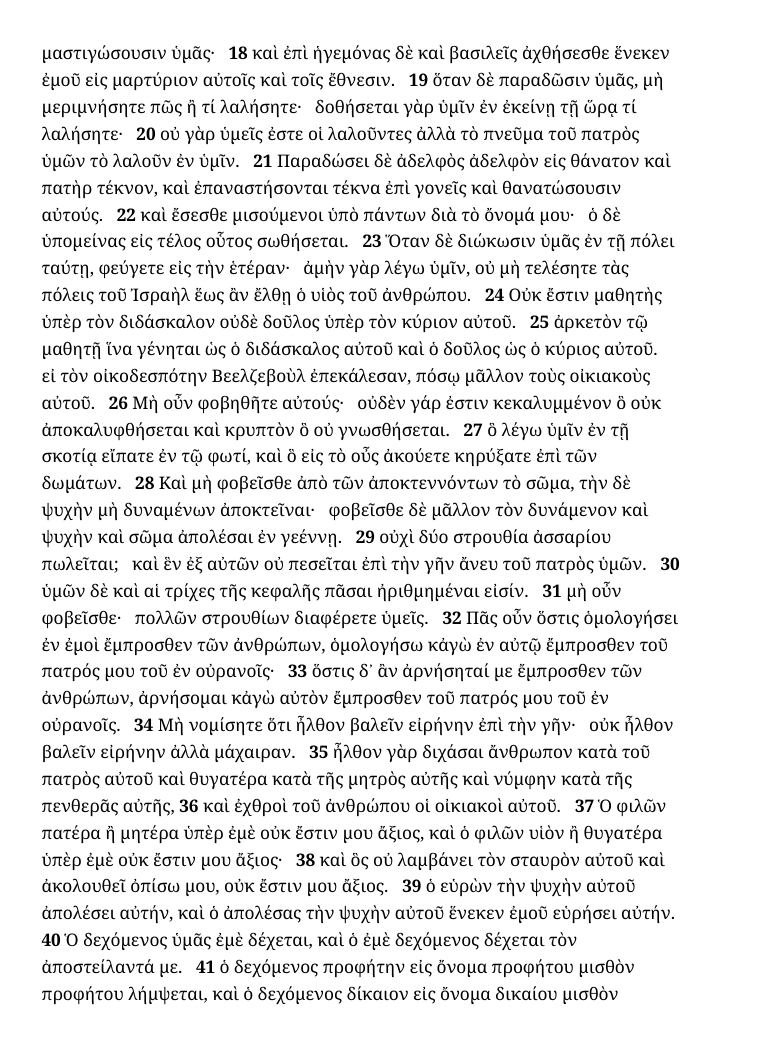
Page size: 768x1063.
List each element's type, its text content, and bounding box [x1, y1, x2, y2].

text μαστιγώσουσιν ὑμᾶς· 18 καὶ ἐπὶ ἡγεμόνας δὲ καὶ βασιλεῖς ἀχθήσεσθε ἕνεκεν ἐμοῦ εἰς μαρτύριον αὐτοῖς καὶ τοῖς ἔθνεσιν. 19 ὅταν δὲ παραδῶσιν ὑμᾶς, μὴ μεριμνήσητε πῶς ἢ τί λαλήσητε· δοθήσεται γὰρ ὑμῖν ἐν ἐκείνῃ τῇ ὥρᾳ τί λαλήσητε· 20 οὐ γὰρ ὑμεῖς ἐστε οἱ λαλοῦντες ἀλλὰ τὸ πνεῦμα τοῦ πατρὸς ὑμῶν τὸ λαλοῦν ἐν ὑμῖν. 21 Παραδώσει δὲ ἀδελφὸς ἀδελφὸν εἰς θάνατον καὶ πατὴρ τέκνον, καὶ ἐπαναστήσονται τέκνα ἐπὶ γονεῖς καὶ θανατώσουσιν αὐτούς. 22 καὶ ἔσεσθε μισούμενοι ὑπὸ πάντων διὰ τὸ ὄνομά μου· ὁ δὲ ὑπομείνας εἰς τέλος οὗτος σωθήσεται. 23 Ὅταν δὲ διώκωσιν ὑμᾶς ἐν τῇ πόλει ταύτῃ, φεύγετε εἰς τὴν ἑτέραν· ἀμὴν γὰρ λέγω ὑμῖν, οὐ μὴ τελέσητε τὰς πόλεις τοῦ Ἰσραὴλ ἕως ἂν ἔλθῃ ὁ υἱὸς τοῦ ἀνθρώπου. 24 Οὐκ ἔστιν μαθητὴς ὑπὲρ τὸν διδάσκαλον οὐδὲ δοῦλος ὑπὲρ τὸν κύριον αὐτοῦ. 25 ἀρκετὸν τῷ μαθητῇ ἵνα γένηται ὡς ὁ διδάσκαλος αὐτοῦ καὶ ὁ δοῦλος ὡς ὁ κύριος αὐτοῦ. εἰ τὸν οἰκοδεσπότην Βεελζεβοὺλ ἐπεκάλεσαν, πόσῳ μᾶλλον τοὺς οἰκιακοὺς αὐτοῦ. 26 Μὴ οὖν φοβηθῆτε αὐτούς· οὐδὲν γάρ ἐστιν κεκαλυμμένον ὃ οὐκ ἀποκαλυφθήσεται καὶ κρυπτὸν ὃ οὐ γνωσθήσεται. 27 ὃ λέγω ὑμῖν ἐν τῇ σκοτίᾳ εἴπατε ἐν τῷ φωτί, καὶ ὃ εἰς τὸ οὖς ἀκούετε κηρύξατε ἐπὶ τῶν δωμάτων. 28 Καὶ μὴ φοβεῖσθε ἀπὸ τῶν ἀποκτεννόντων τὸ σῶμα, τὴν δὲ ψυχὴν μὴ δυναμένων ἀποκτεῖναι· φοβεῖσθε δὲ μᾶλλον τὸν δυνάμενον καὶ ψυχὴν καὶ σῶμα ἀπολέσαι ἐν γεέννῃ. 29 οὐχὶ δύο στρουθία ἀσσαρίου πωλεῖται; καὶ ἓν ἐξ αὐτῶν οὐ πεσεῖται ἐπὶ τὴν γῆν ἄνευ τοῦ πατρὸς ὑμῶν. 30 ὑμῶν δὲ καὶ αἱ τρίχες τῆς κεφαλῆς πᾶσαι ἠριθμημέναι εἰσίν. 31 μὴ οὖν φοβεῖσθε· πολλῶν στρουθίων διαφέρετε ὑμεῖς. 32 Πᾶς οὖν ὅστις ὁμολογήσει ἐν ἐμοὶ ἔμπροσθεν τῶν ἀνθρώπων, ὁμολογήσω κἀγὼ ἐν αὐτῷ ἔμπροσθεν τοῦ πατρός μου τοῦ ἐν οὐρανοῖς· 33 ὅστις δ᾽ ἂν ἀρνήσηταί με ἔμπροσθεν τῶν ἀνθρώπων, ἀρνήσομαι κἀγὼ αὐτὸν ἔμπροσθεν τοῦ πατρός μου τοῦ ἐν οὐρανοῖς. 34 Μὴ νομίσητε ὅτι ἦλθον βαλεῖν εἰρήνην ἐπὶ τὴν γῆν· οὐκ ἦλθον βαλεῖν εἰρήνην ἀλλὰ μάχαιραν. 35 ἦλθον γὰρ διχάσαι ἄνθρωπον κατὰ τοῦ πατρὸς αὐτοῦ καὶ θυγατέρα κατὰ τῆς μητρὸς αὐτῆς καὶ νύμφην κατὰ τῆς πενθερᾶς αὐτῆς, 36 καὶ ἐχθροὶ τοῦ ἀνθρώπου οἱ οἰκιακοὶ αὐτοῦ. 37 Ὁ φιλῶν πατέρα ἢ μητέρα ὑπὲρ ἐμὲ οὐκ ἔστιν μου ἄξιος, καὶ ὁ φιλῶν υἱὸν ἢ θυγατέρα ὑπὲρ ἐμὲ οὐκ ἔστιν μου ἄξιος· 38 καὶ ὃς οὐ λαμβάνει τὸν σταυρὸν αὐτοῦ καὶ ἀκολουθεῖ ὀπίσω μου, οὐκ ἔστιν μου ἄξιος. 39 ὁ εὑρὼν τὴν ψυχὴν αὐτοῦ ἀπολέσει αὐτήν, καὶ ὁ ἀπολέσας τὴν ψυχὴν αὐτοῦ ἕνεκεν ἐμοῦ εὑρήσει αὐτήν. 40 Ὁ δεχόμενος ὑμᾶς ἐμὲ δέχεται, καὶ ὁ ἐμὲ δεχόμενος δέχεται τὸν ἀποστείλαντά με. 41 ὁ δεχόμενος προφήτην εἰς ὄνομα προφήτου μισθὸν προφήτου λήμψεται, καὶ ὁ δεχόμενος δίκαιον εἰς ὄνομα δικαίου μισθὸν [41, 41, 685, 1005]
